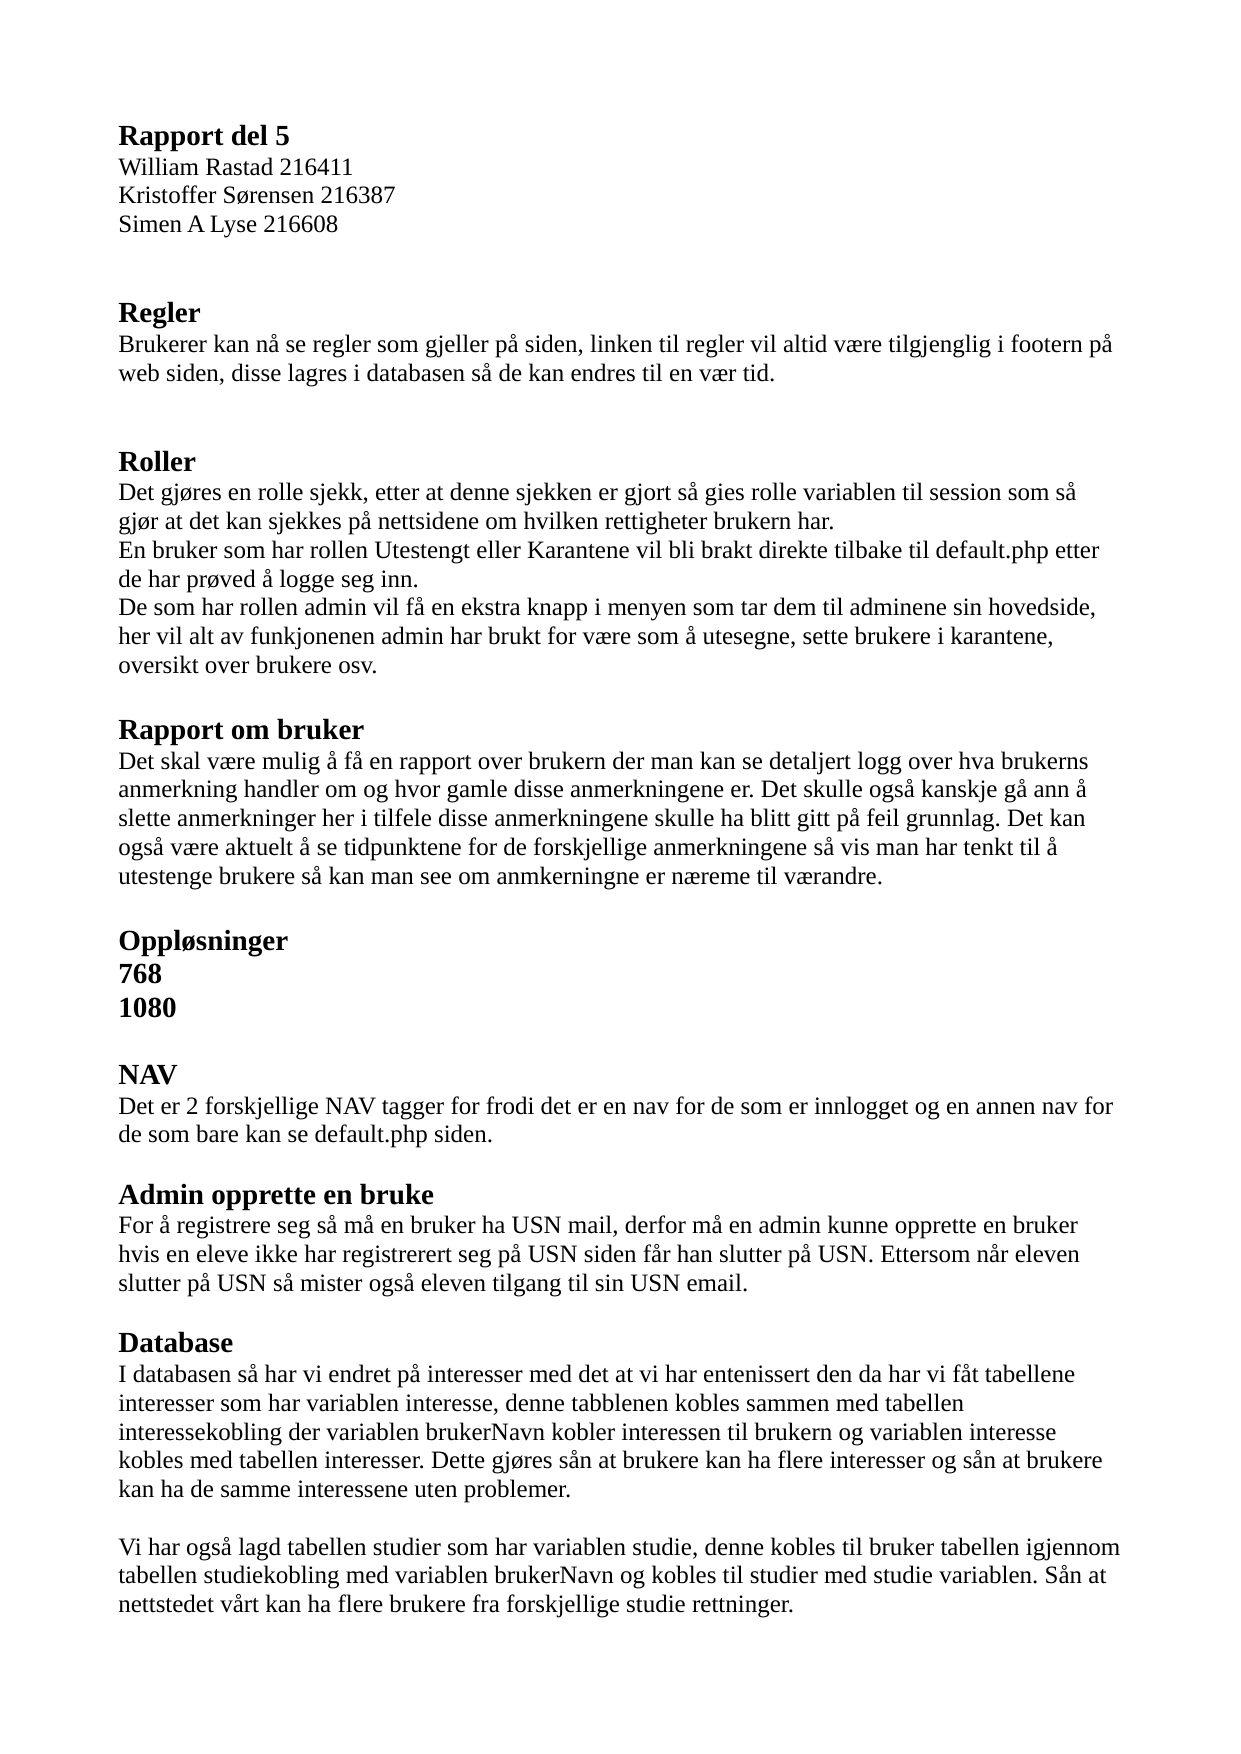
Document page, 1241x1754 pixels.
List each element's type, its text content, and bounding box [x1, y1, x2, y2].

text Rapport del 5 [118, 118, 1122, 152]
text NAV [118, 1057, 1122, 1091]
text Admin opprette en bruke [118, 1177, 1122, 1211]
text Det skal være mulig å få en rapport over brukern der man kan se detaljert logg over hva brukerns anmerkning handler om og hvor gamle disse anmerkningene er. Det skulle også kanskje gå ann å slette anmerkninger her i tilfele disse anmerkningene skulle ha blitt gitt på feil grunnlag. Det kan også være aktuelt å se tidpunktene for de forskjellige anmerkningene så vis man har tenkt til å utestenge brukere så kan man see om anmkerningne er næreme til værandre. [118, 746, 1122, 889]
text Database [118, 1326, 1122, 1359]
text Det er 2 forskjellige NAV tagger for frodi det er en nav for de som er innlogget og en annen nav for de som bare kan se default.php siden. [118, 1091, 1122, 1148]
text 768 [118, 957, 1122, 990]
text Regler [118, 295, 1122, 329]
text Rapport om bruker [118, 712, 1122, 746]
text Brukerer kan nå se regler som gjeller på siden, linken til regler vil altid være tilgjenglig i footern på web siden, disse lagres i databasen så de kan endres til en vær tid. [118, 329, 1122, 386]
text De som har rollen admin vil få en ekstra knapp i menyen som tar dem til adminene sin hovedside, her vil alt av funkjonenen admin har brukt for være som å utesegne, sette brukere i karantene, oversikt over brukere osv. [118, 592, 1122, 679]
text Roller [118, 444, 1122, 477]
text Simen A Lyse 216608 [118, 209, 1122, 238]
text Oppløsninger [118, 923, 1122, 957]
text 1080 [118, 990, 1122, 1024]
text I databasen så har vi endret på interesser med det at vi har entenissert den da har vi fåt tabellene interesser som har variablen interesse, denne tabblenen kobles sammen med tabellen interessekobling der variablen brukerNavn kobler interessen til brukern og variablen interesse kobles med tabellen interesser. Dette gjøres sån at brukere kan ha flere interesser og sån at brukere kan ha de samme interessene uten problemer. [118, 1359, 1122, 1503]
text Vi har også lagd tabellen studier som har variablen studie, denne kobles til bruker tabellen igjennom tabellen studiekobling med variablen brukerNavn og kobles til studier med studie variablen. Sån at nettstedet vårt kan ha flere brukere fra forskjellige studie rettninger. [118, 1532, 1122, 1618]
text Kristoffer Sørensen 216387 [118, 180, 1122, 209]
text William Rastad 216411 [118, 152, 1122, 180]
text For å registrere seg så må en bruker ha USN mail, derfor må en admin kunne opprette en bruker hvis en eleve ikke har registrerert seg på USN siden får han slutter på USN. Ettersom når eleven slutter på USN så mister også eleven tilgang til sin USN email. [118, 1211, 1122, 1297]
text En bruker som har rollen Utestengt eller Karantene vil bli brakt direkte tilbake til default.php etter de har prøved å logge seg inn. [118, 535, 1122, 592]
text Det gjøres en rolle sjekk, etter at denne sjekken er gjort så gies rolle variablen til session som så gjør at det kan sjekkes på nettsidene om hvilken rettigheter brukern har. [118, 477, 1122, 535]
